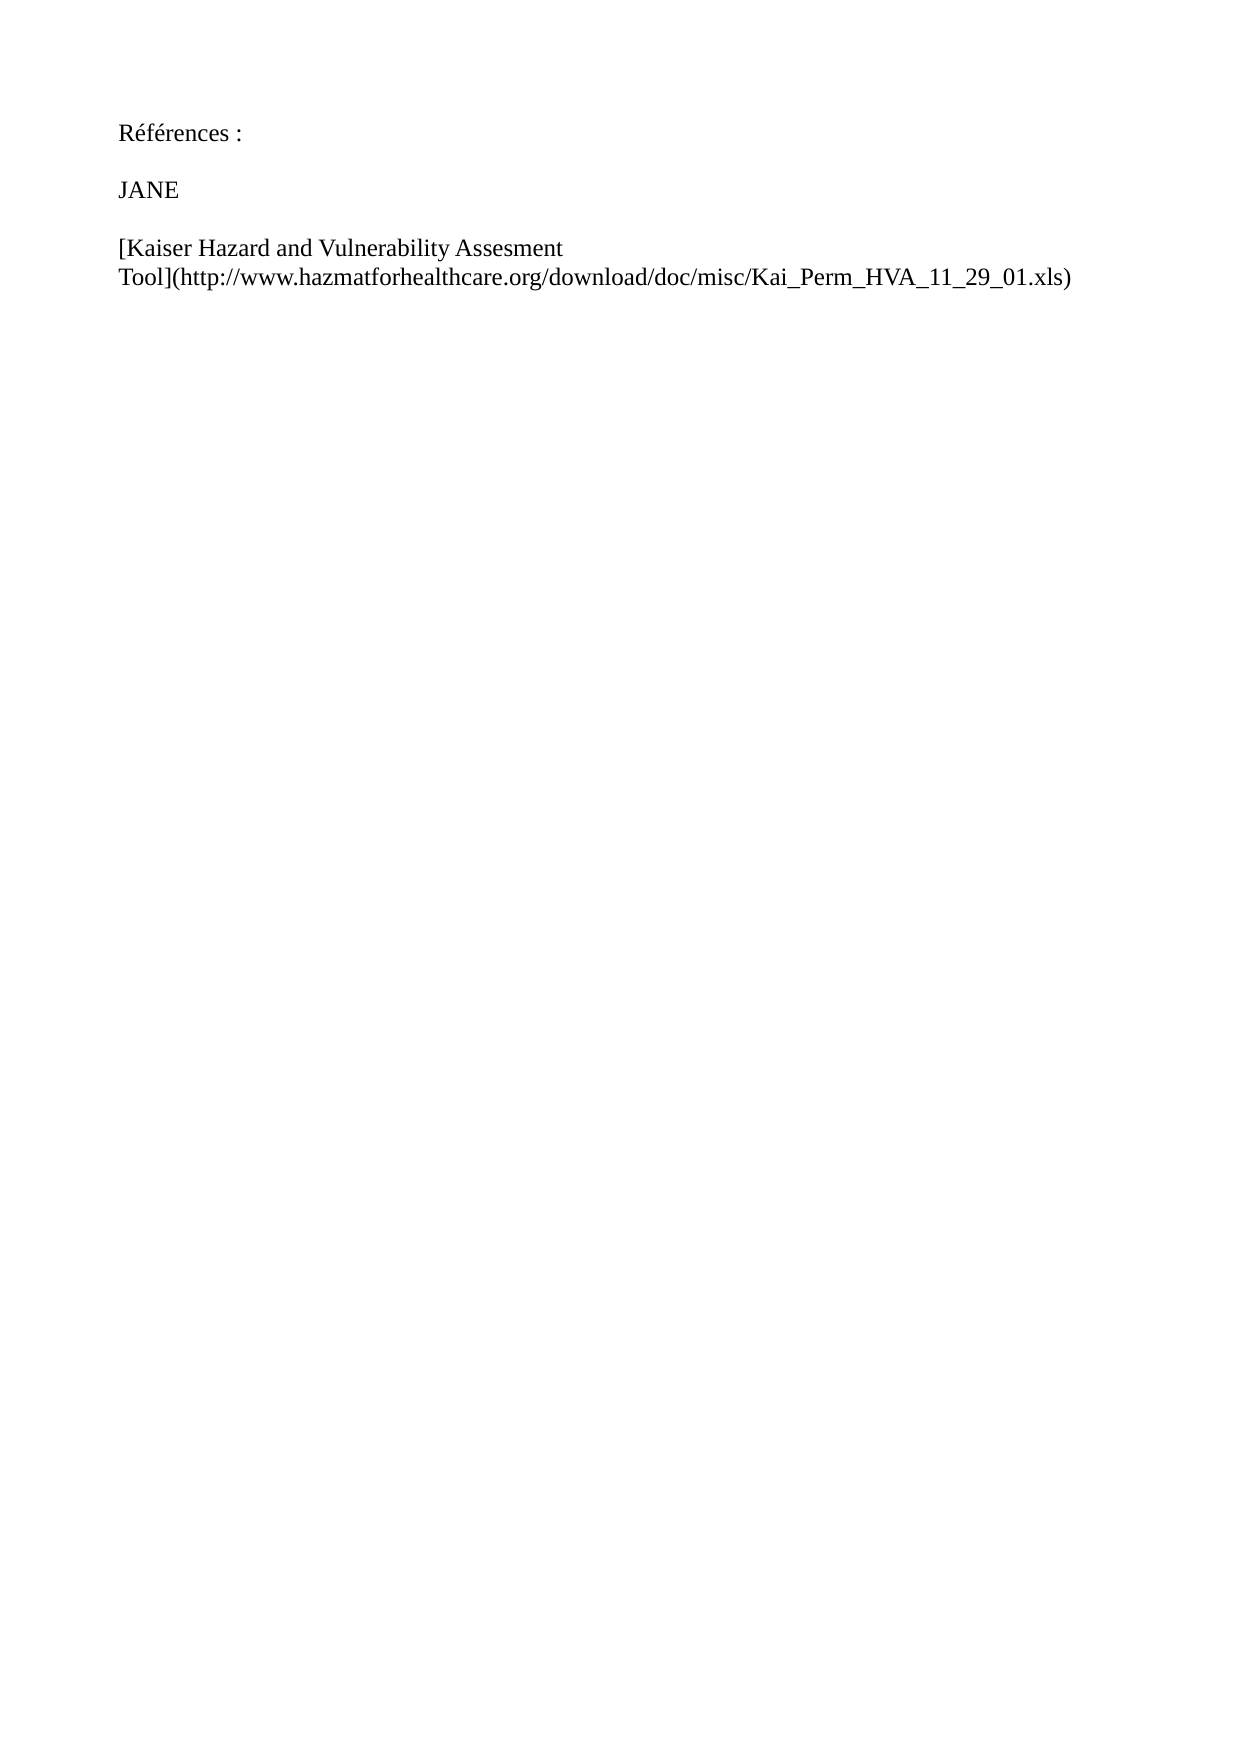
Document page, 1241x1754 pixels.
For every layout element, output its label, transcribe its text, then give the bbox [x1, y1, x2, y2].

text Références : [118, 118, 1122, 147]
text JANE [118, 176, 1122, 204]
text [Kaiser Hazard and Vulnerability Assesment Tool](http://www.hazmatforhealthcare.org/download/doc/misc/Kai_Perm_HVA_11_29_01.xls) [118, 233, 1122, 291]
